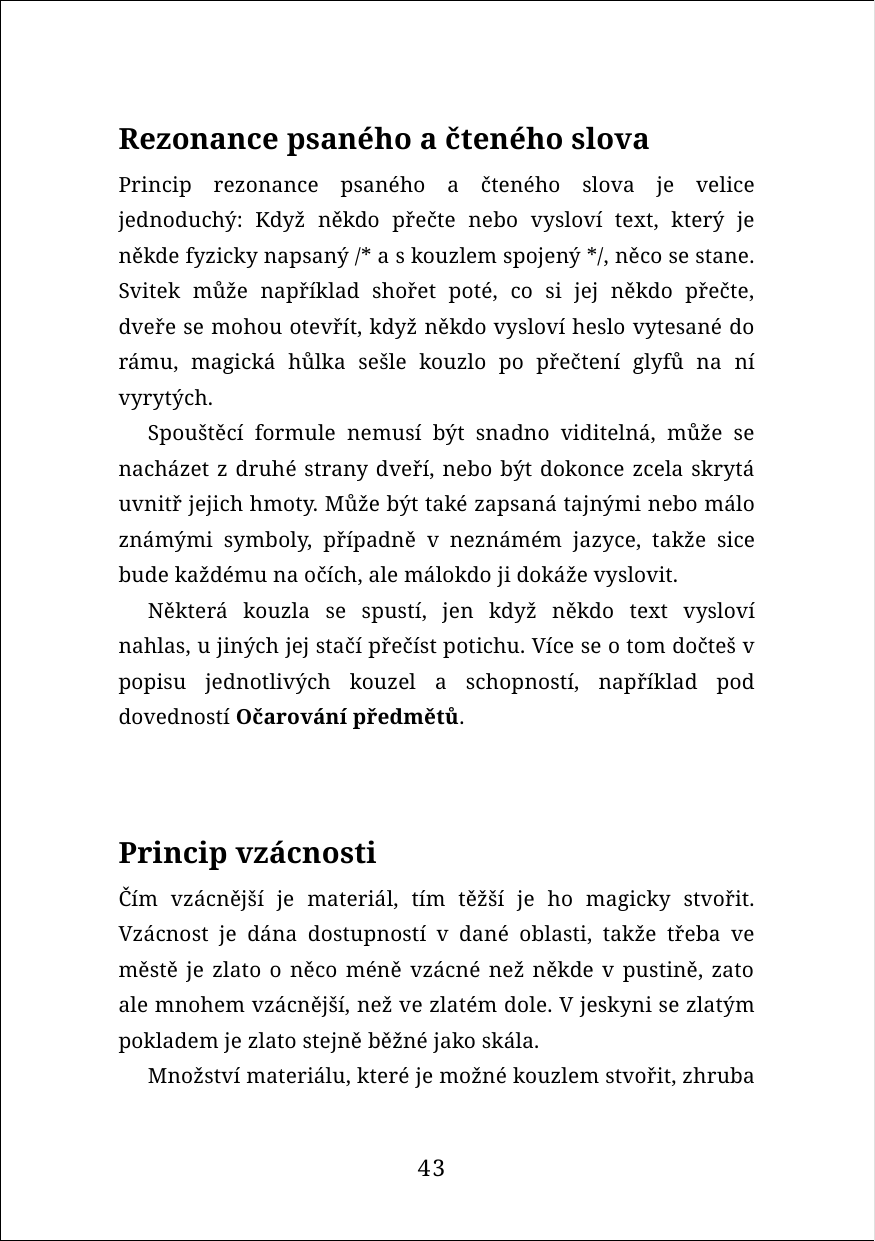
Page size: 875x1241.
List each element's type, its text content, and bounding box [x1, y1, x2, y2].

text Princip rezonance psaného a čteného slova je velice jednoduchý: Když někdo přečte nebo vysloví text, který je někde fyzicky napsaný /* a s kouzlem spojený */, něco se stane. Svitek může například shořet poté, co si jej někdo přečte, dveře se mohou otevřít, když někdo vysloví heslo vytesané do rámu, magická hůlka sešle kouzlo po přečtení glyfů na ní vyrytých. Spouštěcí formule nemusí být snadno viditelná, může se nacházet z druhé strany dveří, nebo být dokonce zcela skrytá uvnitř jejich hmoty. Může být také zapsaná tajnými nebo málo známými symboly, případně v neznámém jazyce, takže sice bude každému na očích, ale málokdo ji dokáže vyslovit. Některá kouzla se spustí, jen když někdo text vysloví nahlas, u jiných jej stačí přečíst potichu. Více se o tom dočteš v popisu jednotlivých kouzel a schopností, například pod dovedností Očarování předmětů. [118, 170, 756, 731]
subtitle Rezonance psaného a čteného slova [118, 118, 756, 158]
text Čím vzácnější je materiál, tím těžší je ho magicky stvořit. Vzácnost je dána dostupností v dané oblasti, takže třeba ve městě je zlato o něco méně vzácné než někde v pustině, zato ale mnohem vzácnější, než ve zlatém dole. V jeskyni se zlatým pokladem je zlato stejně běžné jako skála. Množství materiálu, které je možné kouzlem stvořit, zhruba [118, 884, 756, 1090]
subtitle Princip vzácnosti [118, 833, 756, 872]
